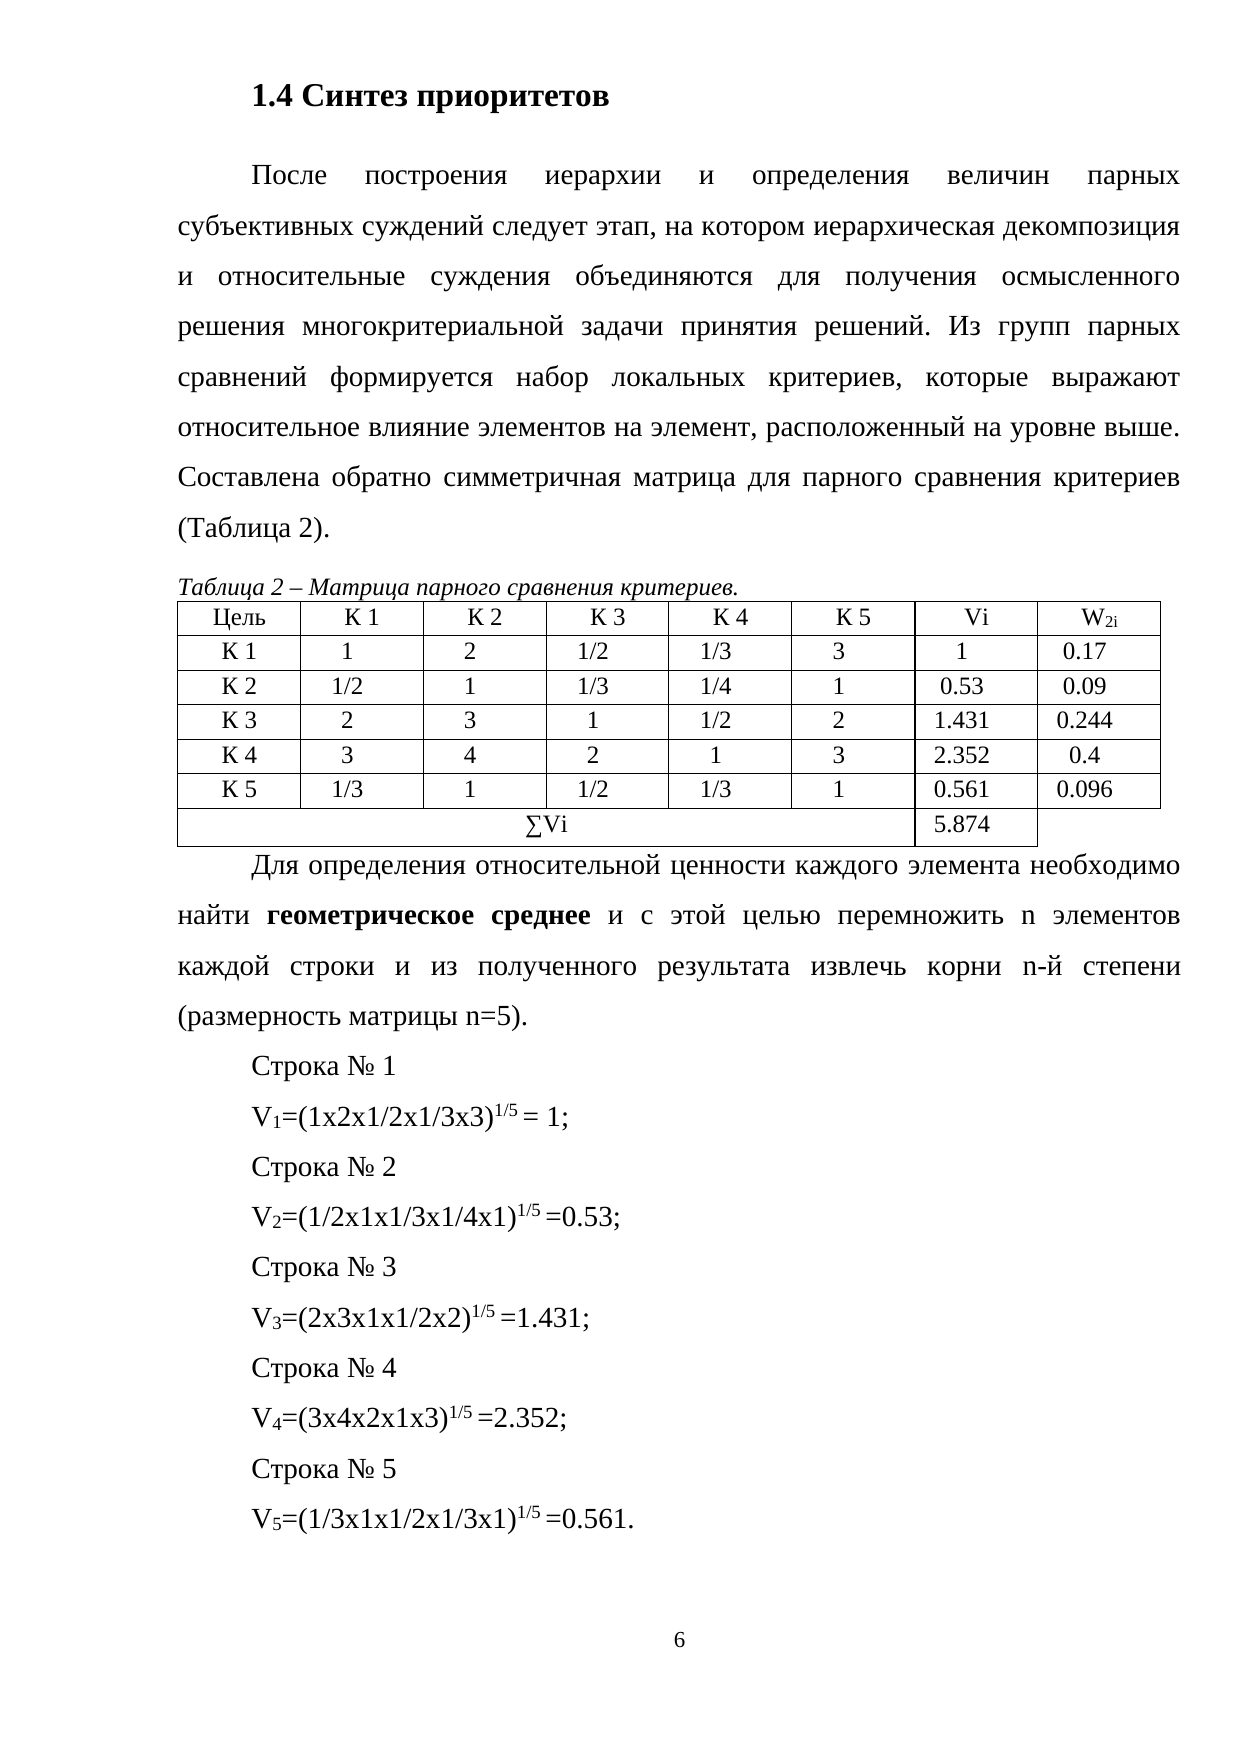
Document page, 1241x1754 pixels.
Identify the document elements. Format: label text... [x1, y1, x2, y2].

table_cell 1 [792, 671, 914, 704]
table_cell 1/3 [547, 671, 668, 704]
table_cell 3 [301, 740, 423, 773]
text Для определения относительной ценности каждого элемента необходимо найти геометрическое среднее и с этой целью перемножить n элементов каждой строки и из полученного результата извлечь корни n-й степени (размерность матрицы n=5). [177, 847, 1181, 1032]
text Строка № 4 [177, 1350, 1181, 1384]
table_cell 1/3 [301, 774, 423, 808]
text После построения иерархии и определения величин парных субъективных суждений следует этап, на котором иерархическая декомпозиция и относительные суждения объединяются для получения осмысленного решения многокритериальной задачи принятия решений. Из групп парных сравнений формируется набор локальных критериев, которые выражают относительное влияние элементов на элемент, расположенный на уровне выше. Составлена обратно симметричная матрица для парного сравнения критериев (Таблица 2). [177, 157, 1181, 543]
table_cell 1 [916, 636, 1037, 670]
table_header Vi [916, 602, 1037, 635]
table_cell 2 [424, 636, 546, 670]
table_cell 1 [547, 705, 668, 739]
table_cell 1 [792, 774, 914, 808]
table_header К 1 [301, 602, 423, 635]
table_cell 1 [301, 636, 423, 670]
table_cell 1/3 [669, 636, 791, 670]
table_cell 0.4 [1038, 740, 1160, 773]
table_header К 2 [424, 602, 546, 635]
table_cell 0.096 [1038, 774, 1160, 808]
table_cell 0.561 [916, 774, 1037, 808]
table_header К 3 [547, 602, 668, 635]
table_cell К 2 [178, 671, 300, 704]
table_cell 2.352 [916, 740, 1037, 773]
text Строка № 5 [177, 1451, 1181, 1484]
text Таблица 2 – Матрица парного сравнения критериев. [177, 572, 1181, 601]
table_cell 1 [669, 740, 791, 773]
table_cell 1/4 [669, 671, 791, 704]
table_cell К 3 [178, 705, 300, 739]
table_header К 5 [792, 602, 914, 635]
table_cell 1/2 [301, 671, 423, 704]
table_cell [1038, 809, 1161, 846]
table_cell 0.244 [1038, 705, 1160, 739]
table_cell К 4 [178, 740, 300, 773]
table_cell 1 [424, 671, 546, 704]
table_cell 3 [792, 636, 914, 670]
table_cell К 5 [178, 774, 300, 808]
subtitle 1.4 Синтез приоритетов [177, 75, 1181, 113]
table_cell 1/2 [547, 774, 668, 808]
table_cell 1/2 [547, 636, 668, 670]
text V2=(1/2x1x1/3x1/4x1)1/5 =0.53; [177, 1199, 1181, 1233]
table_cell 2 [301, 705, 423, 739]
table_cell ∑Vi [178, 809, 914, 846]
table_cell 3 [424, 705, 546, 739]
table_cell 4 [424, 740, 546, 773]
table_header Цель [178, 602, 300, 635]
text V1=(1x2x1/2x1/3x3)1/5 = 1; [177, 1099, 1181, 1132]
table_cell 2 [547, 740, 668, 773]
table_cell 5.874 [916, 809, 1037, 846]
text Строка № 1 [177, 1048, 1181, 1082]
table_cell К 1 [178, 636, 300, 670]
table_cell 3 [792, 740, 914, 773]
table_cell 1 [424, 774, 546, 808]
table_header W2i [1038, 602, 1160, 635]
table_cell 0.17 [1038, 636, 1160, 670]
table_cell 1/3 [669, 774, 791, 808]
table_cell 1.431 [916, 705, 1037, 739]
table_header К 4 [669, 602, 791, 635]
text V4=(3x4x2x1x3)1/5 =2.352; [177, 1401, 1181, 1434]
table_cell 2 [792, 705, 914, 739]
text V5=(1/3x1x1/2x1/3x1)1/5 =0.561. [177, 1501, 1181, 1535]
text Строка № 2 [177, 1149, 1181, 1182]
text V3=(2x3x1x1/2x2)1/5 =1.431; [177, 1300, 1181, 1333]
table_cell 1/2 [669, 705, 791, 739]
table_cell 0.09 [1038, 671, 1160, 704]
text Строка № 3 [177, 1249, 1181, 1283]
table_cell 0.53 [916, 671, 1037, 704]
